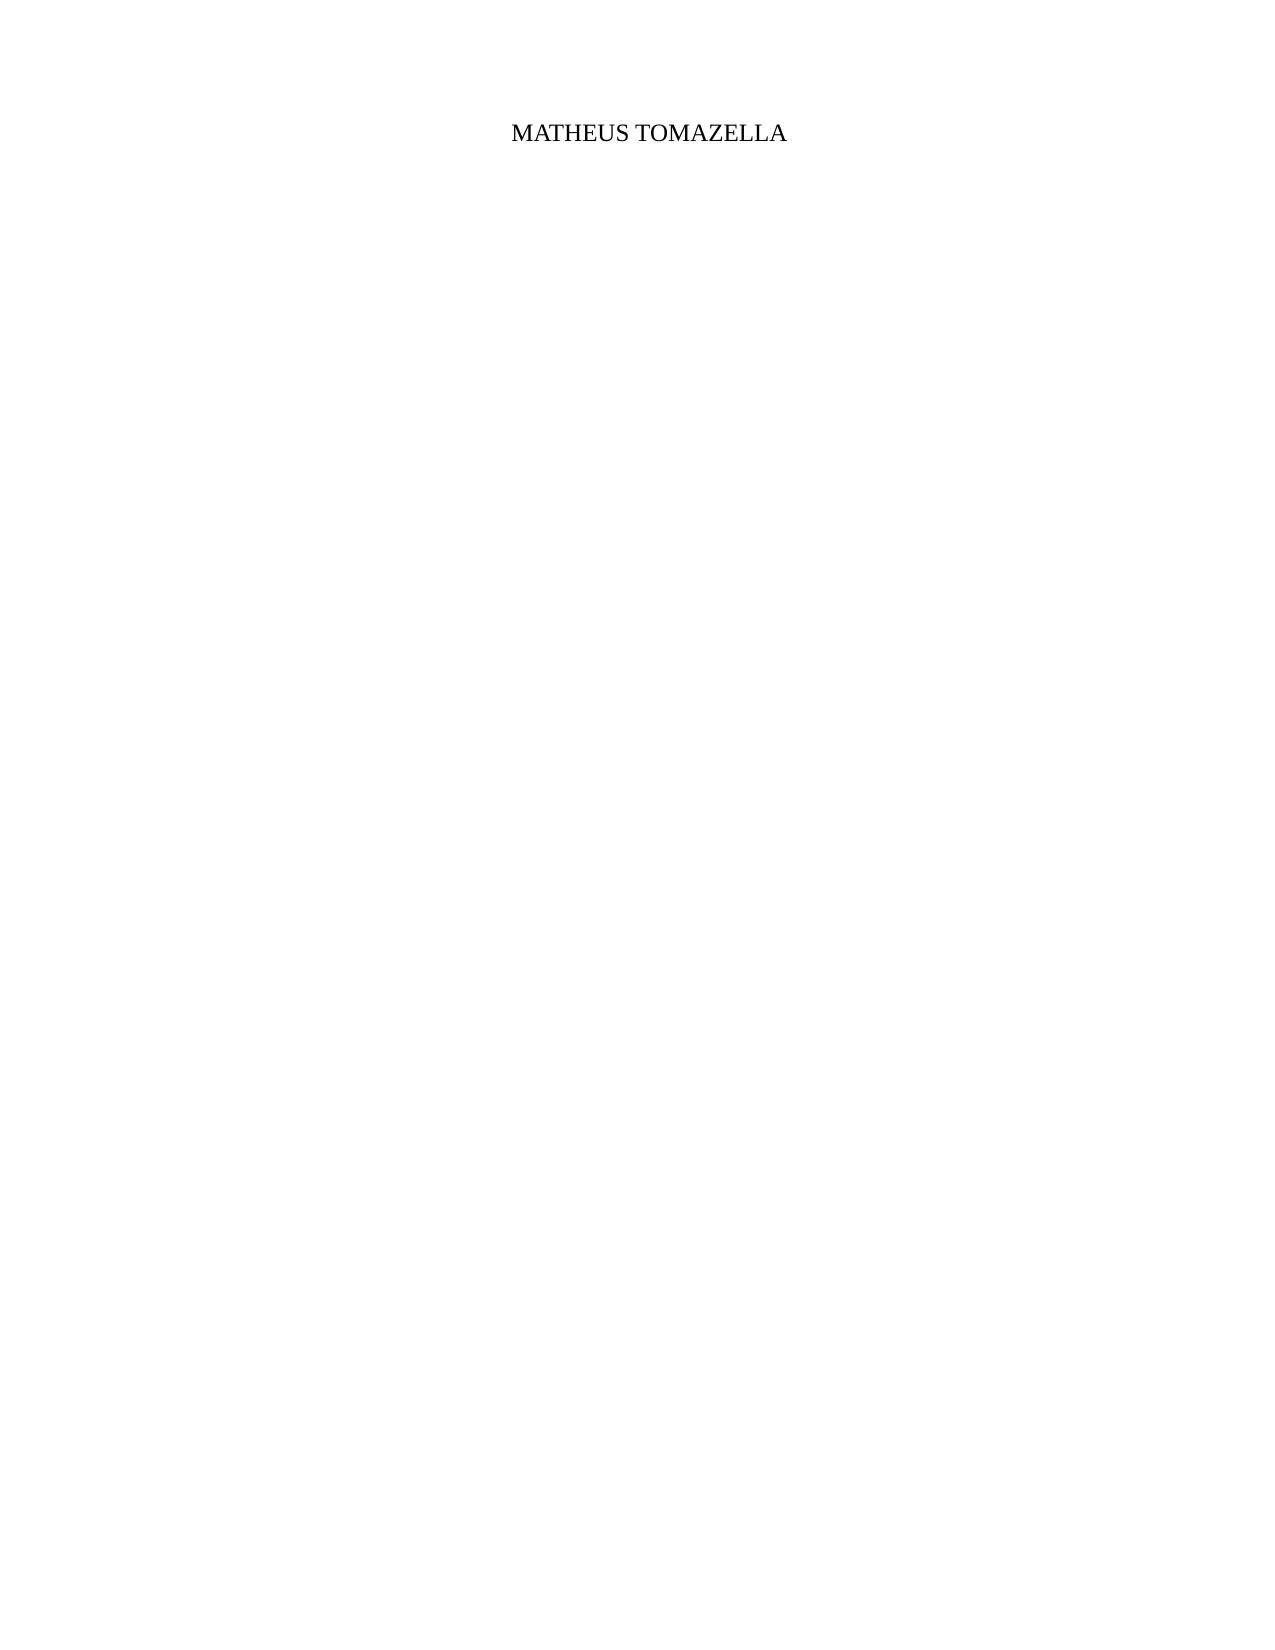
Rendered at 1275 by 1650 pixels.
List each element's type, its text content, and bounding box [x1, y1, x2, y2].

text MATHEUS TOMAZELLA [236, 118, 1062, 147]
